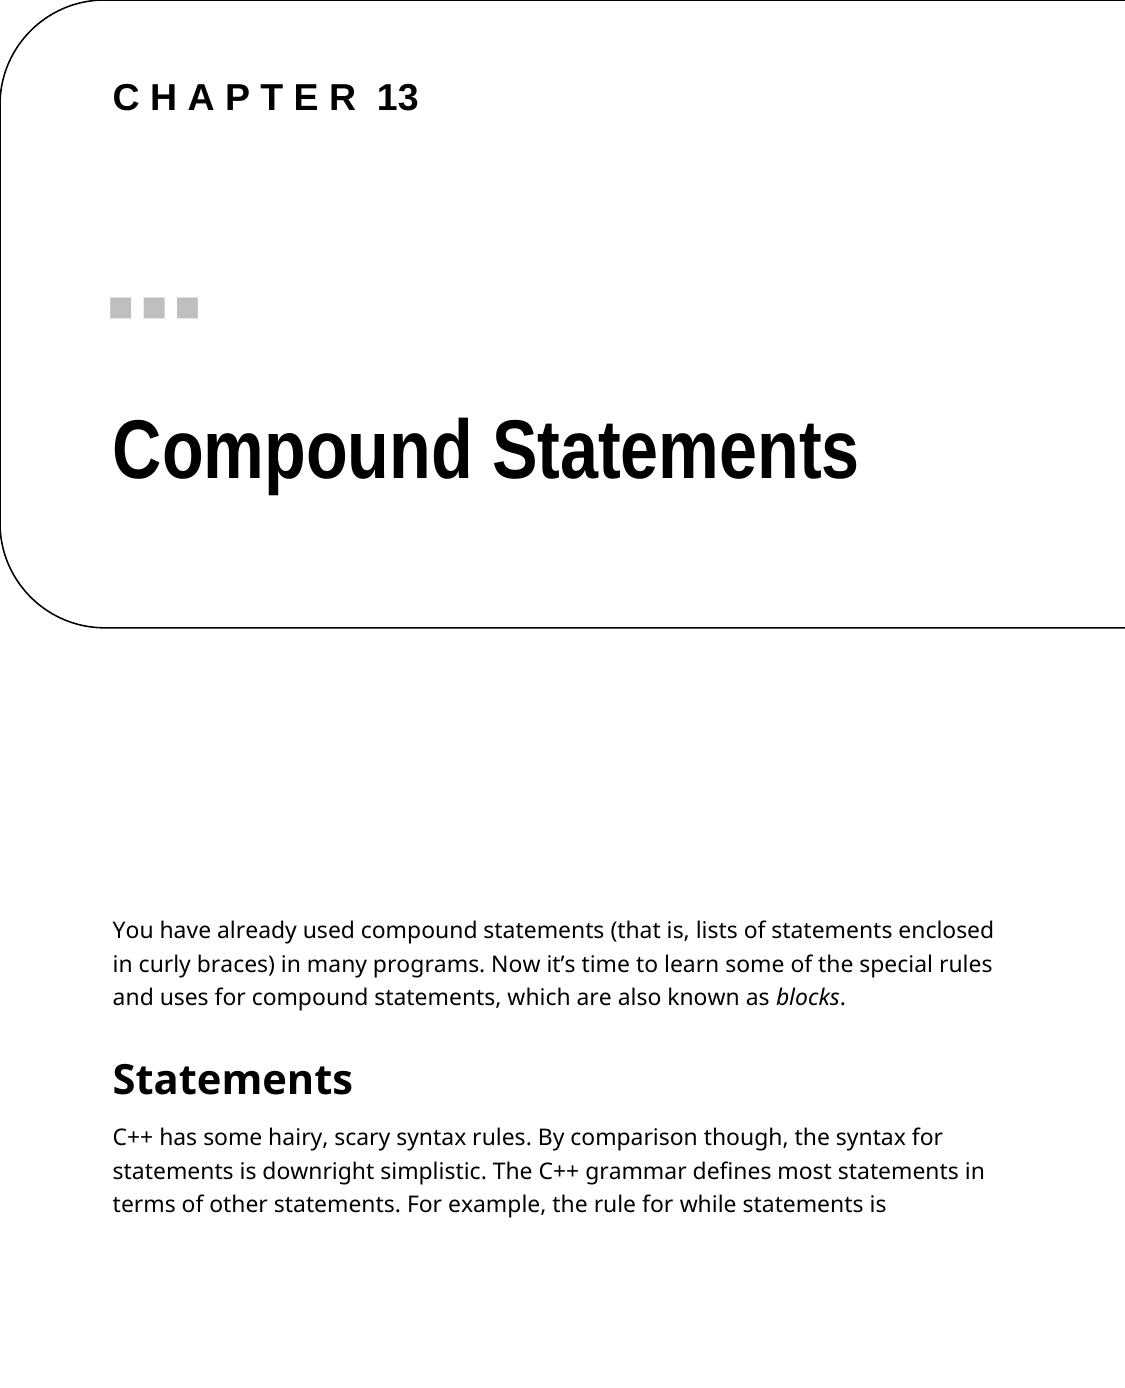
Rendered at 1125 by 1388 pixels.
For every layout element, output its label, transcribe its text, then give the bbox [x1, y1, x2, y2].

subtitle Statements [112, 1050, 1012, 1107]
text C++ has some hairy, scary syntax rules. By comparison though, the syntax for statements is downright simplistic. The C++ grammar defines most statements in terms of other statements. For example, the rule for while statements is [112, 1119, 1012, 1219]
text You have already used compound statements (that is, lists of statements enclosed in curly braces) in many programs. Now it’s time to learn some of the special rules and uses for compound statements, which are also known as blocks. [112, 912, 1012, 1012]
title Compound Statements [112, 401, 1012, 496]
